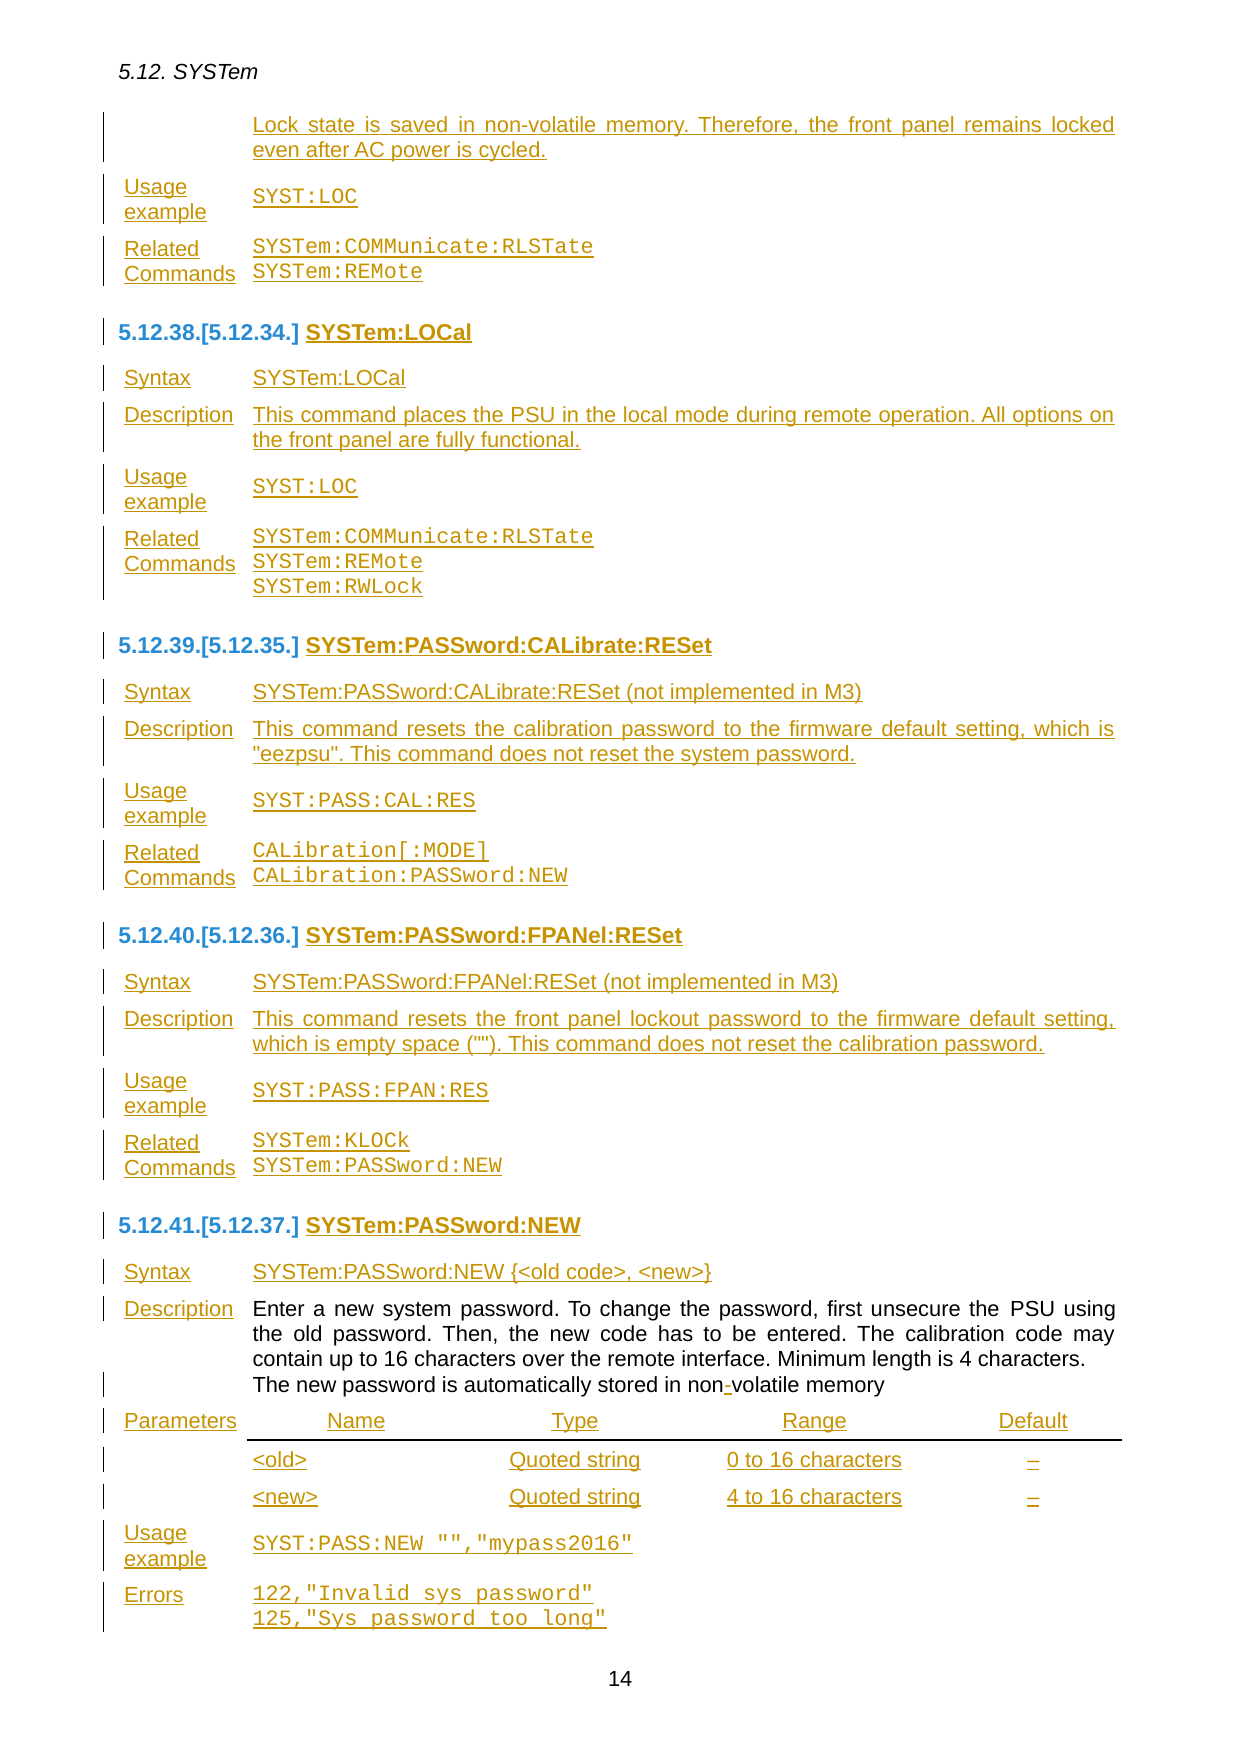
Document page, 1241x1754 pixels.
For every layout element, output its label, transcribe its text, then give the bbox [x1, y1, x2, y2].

table_cell SYST:PASS:NEW "","mypass2016" [247, 1515, 1122, 1576]
table_cell Related Commands [118, 1124, 247, 1186]
table_header SYSTem:PASSword:FPANel:RESet (not implemented in M3) [247, 964, 1122, 1000]
table_cell Range [684, 1403, 944, 1439]
table_cell [118, 106, 247, 168]
table_header Syntax [118, 360, 247, 396]
table_cell <new> [247, 1478, 465, 1514]
subtitle SYSTem:PASSword:CALibrate:RESet [118, 632, 1122, 659]
table_cell Description [118, 1290, 247, 1402]
table_header SYSTem:PASSword:NEW {<old code>, <new>} [247, 1254, 1122, 1290]
table_cell Enter a new system password. To change the password, first unsecure the PSU using the old password. Then, the new code has to be entered. The calibration code may contain up to 16 characters over the remote interface. Minimum length is 4 characters. The new password is automatically stored in non-volatile memory [247, 1290, 1122, 1402]
table_header Syntax [118, 964, 247, 1000]
table_cell Quoted string [465, 1478, 684, 1514]
table_cell SYST:LOC [247, 458, 1122, 520]
table_cell This command places the PSU in the local mode during remote operation. All options on the front panel are fully functional. [247, 396, 1122, 458]
table_cell Usage example [118, 458, 247, 520]
table_cell – [945, 1441, 1122, 1478]
table_cell SYSTem:KLOCk SYSTem:PASSword:NEW [247, 1124, 1122, 1186]
table_cell Default [945, 1403, 1122, 1439]
table_header SYSTem:LOCal [247, 360, 1122, 396]
subtitle SYSTem:PASSword:NEW [118, 1212, 1122, 1239]
table_cell Lock state is saved in non-volatile memory. Therefore, the front panel remains locked even after AC power is cycled. [247, 106, 1122, 168]
table_cell 122,"Invalid sys password" 125,"Sys password too long" [247, 1576, 1122, 1637]
table_cell Usage example [118, 1515, 247, 1576]
table_header Syntax [118, 674, 247, 710]
table_cell SYST:PASS:FPAN:RES [247, 1062, 1122, 1124]
table_cell [118, 1478, 247, 1514]
table_cell Related Commands [118, 834, 247, 896]
subtitle SYSTem:LOCal [118, 318, 1122, 345]
table_header SYSTem:PASSword:CALibrate:RESet (not implemented in M3) [247, 674, 1122, 710]
table_cell Related Commands [118, 230, 247, 292]
subtitle SYSTem:PASSword:FPANel:RESet [118, 922, 1122, 949]
table_cell Usage example [118, 1062, 247, 1124]
table_cell – [945, 1478, 1122, 1514]
table_cell Usage example [118, 772, 247, 834]
table_cell Errors [118, 1576, 247, 1637]
table_cell Usage example [118, 168, 247, 230]
table_cell Related Commands [118, 520, 247, 606]
table_cell Type [465, 1403, 684, 1439]
table_cell Description [118, 1000, 247, 1062]
table_cell Description [118, 710, 247, 772]
table_cell Description [118, 396, 247, 458]
table_cell SYST:PASS:CAL:RES [247, 772, 1122, 834]
table_cell Quoted string [465, 1441, 684, 1478]
table_cell SYST:LOC [247, 168, 1122, 230]
table_cell Parameters [118, 1403, 247, 1478]
table_cell 4 to 16 characters [684, 1478, 944, 1514]
table_cell 0 to 16 characters [684, 1441, 944, 1478]
table_cell CALibration[:MODE] CALibration:PASSword:NEW [247, 834, 1122, 896]
table_header Syntax [118, 1254, 247, 1290]
table_cell SYSTem:COMMunicate:RLSTate SYSTem:REMote SYSTem:RWLock [247, 520, 1122, 606]
table_cell Name [247, 1403, 465, 1439]
table_cell <old> [247, 1441, 465, 1478]
table_cell This command resets the calibration password to the firmware default setting, which is "eezpsu". This command does not reset the system password. [247, 710, 1122, 772]
table_cell This command resets the front panel lockout password to the firmware default setting, which is empty space (""). This command does not reset the calibration password. [247, 1000, 1122, 1062]
table_cell SYSTem:COMMunicate:RLSTate SYSTem:REMote [247, 230, 1122, 292]
